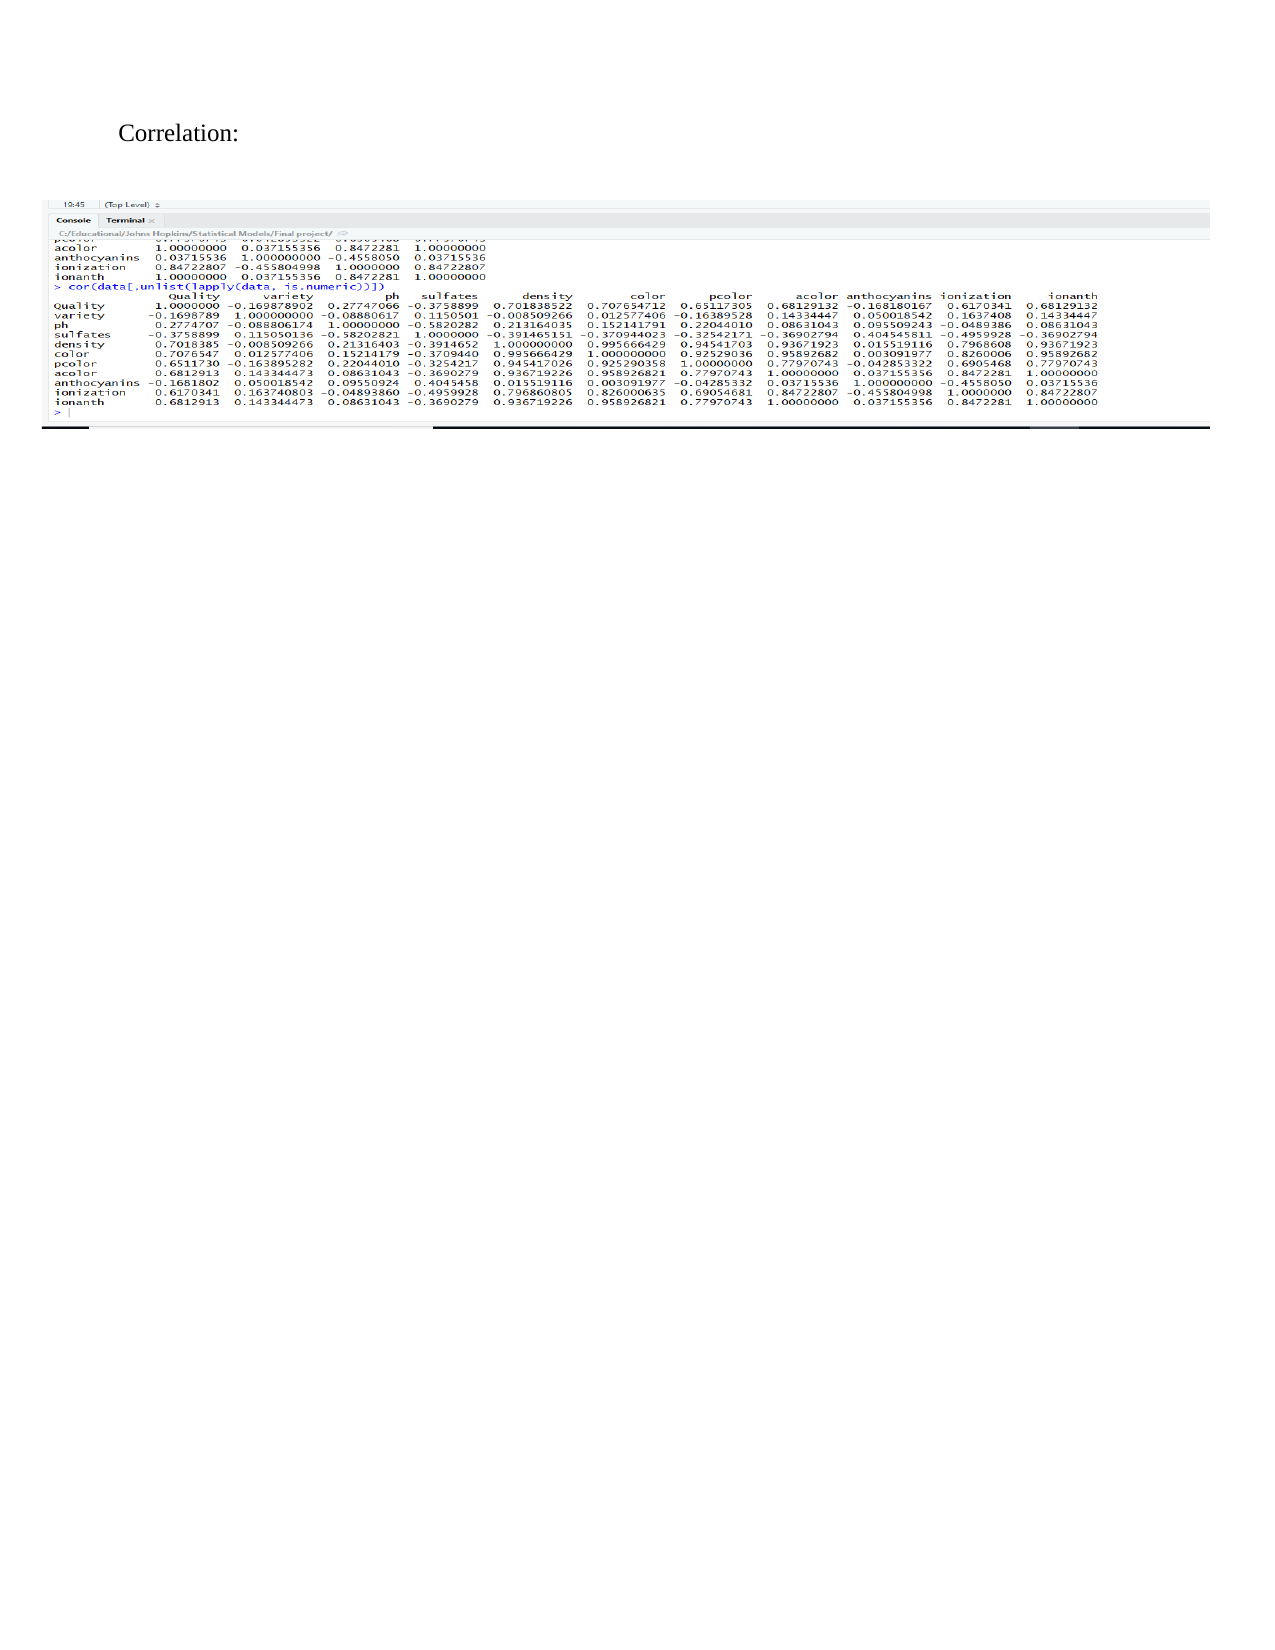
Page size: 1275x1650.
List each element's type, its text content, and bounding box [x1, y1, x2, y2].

picture [41, 355, 1210, 429]
text Correlation: [118, 118, 1157, 147]
